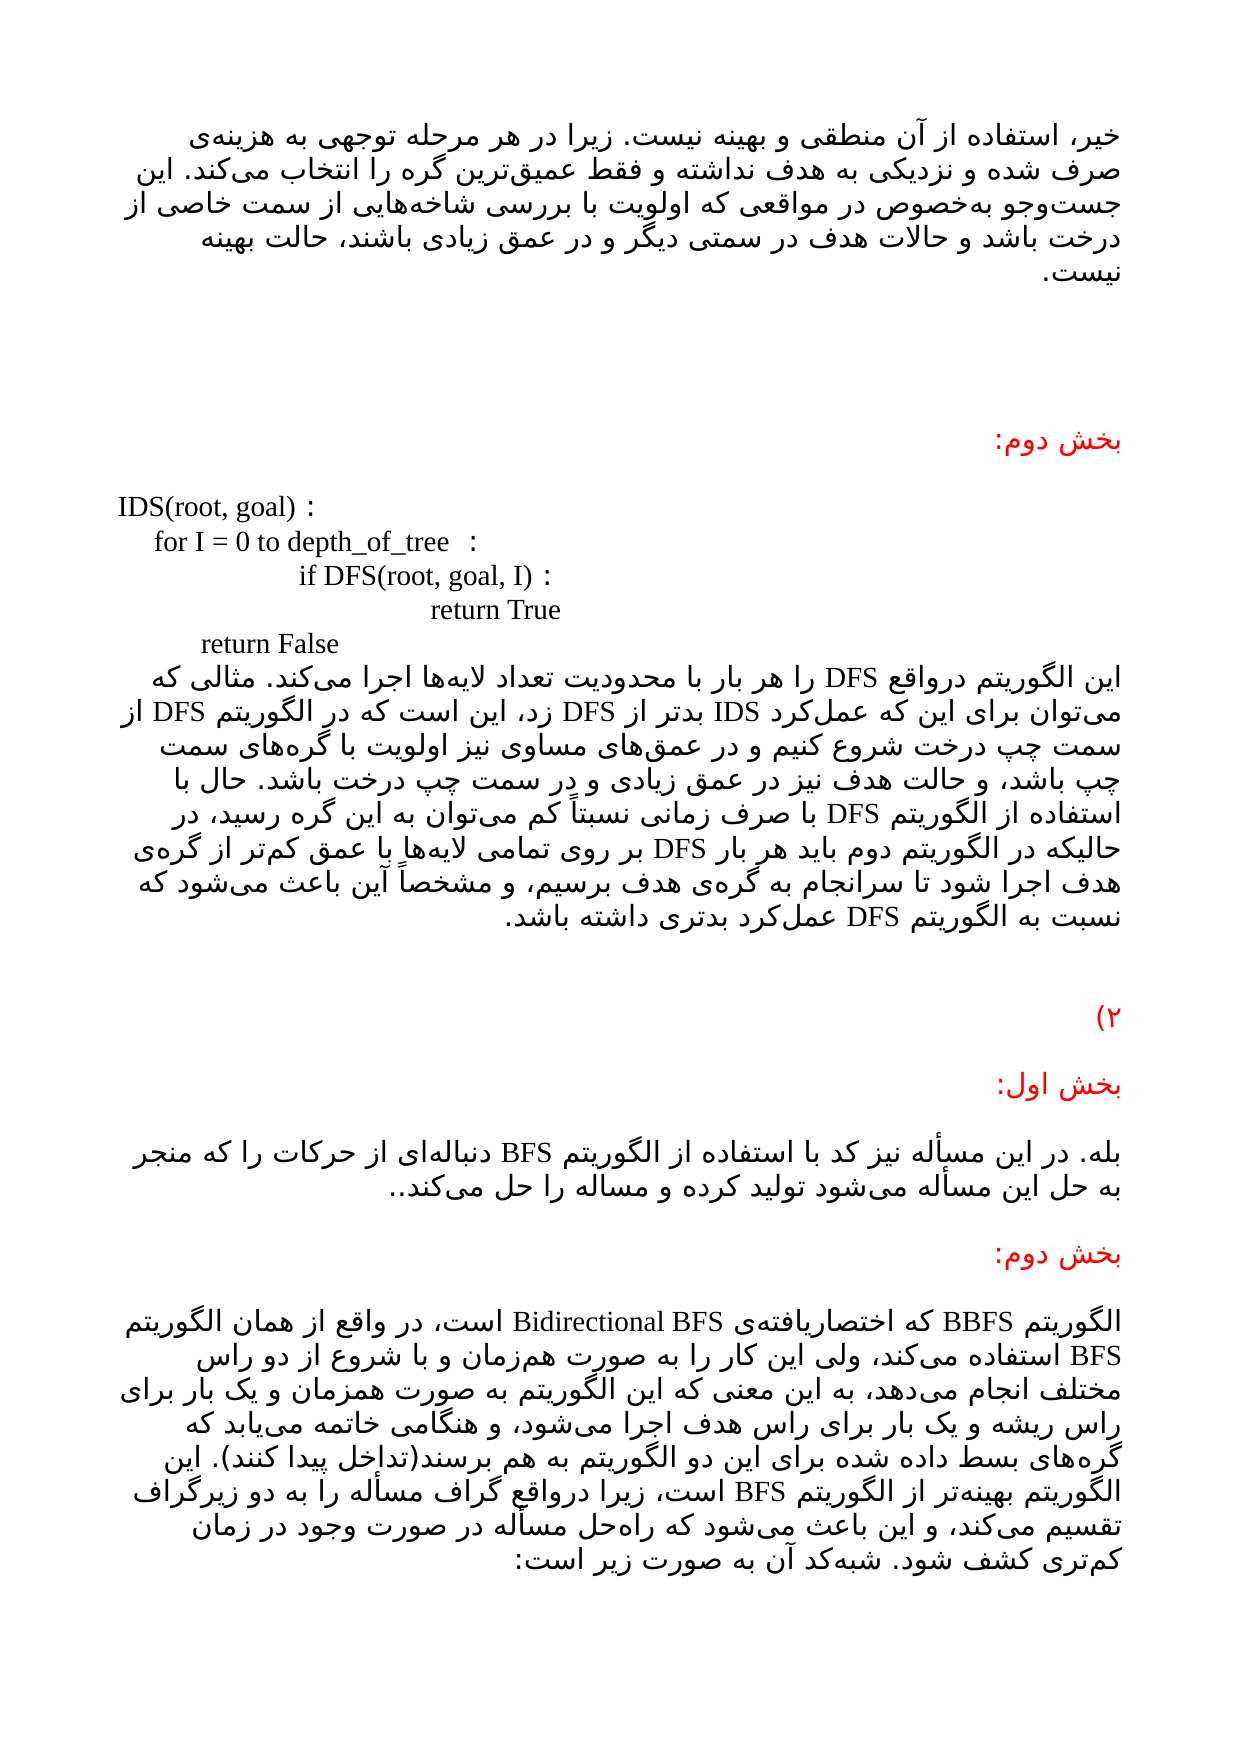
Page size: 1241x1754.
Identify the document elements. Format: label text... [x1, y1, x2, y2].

text الگوریتم BBFS که اختصاریافته‌ی Bidirectional BFS است، در‌ واقع از همان الگوریتم BFS استفاده می‌کند، ولی این کار را به صورت هم‌زمان و با شروع از دو راس مختلف انجام می‌دهد، به این معنی که این الگوریتم به صورت همزمان و یک بار برای راس ریشه و یک بار برای راس هدف اجرا می‌شود، و هنگامی خاتمه می‌یابد که گره‌های بسط داده شده برای این دو الگوریتم به هم برسند(تداخل پیدا کنند). این الگوریتم بهینه‌تر از الگوریتم BFS است، زیرا در‌واقع گراف مسأله را به دو زیرگراف تقسیم می‌کند، و این باعث می‌شود که راه‌حل مسأله در صورت وجود در زمان کم‌تری کشف شود. شبه‌کد آن به صورت زیر است: [118, 1304, 1122, 1577]
text بخش اول: [118, 1068, 1122, 1102]
text : IDS(root, goal) [118, 489, 1122, 524]
text بخش دوم: [118, 422, 1122, 456]
text return False [118, 626, 1122, 660]
text ۲) [118, 1000, 1122, 1034]
text این الگوریتم در‌واقع DFS را هر بار با محدودیت تعداد لایه‌ها اجرا می‌کند. مثالی که می‌توان برای این که عمل‌کرد IDS بدتر از DFS زد، این است که در الگوریتم DFS از سمت چپ درخت شروع کنیم و در عمق‌های مساوی نیز اولویت با گره‌های سمت چپ باشد، و حالت هدف نیز در عمق زیادی و در سمت چپ درخت باشد. حال با استفاده از الگوریتم DFS با صرف زمانی نسبتاً کم می‌توان به این گره رسید، در حالیکه در الگوریتم دوم باید هر بار DFS بر روی تمامی لایه‌ها با عمق کم‌تر از گره‌ی هدف اجرا شود تا سرانجام به گره‌ی هدف برسیم، و مشخصاً آین باعث می‌شود که نسبت به الگوریتم DFS عمل‌کرد بدتری داشته باشد. [118, 660, 1122, 933]
text خیر، استفاده از آن منطقی و بهینه نیست. زیرا در هر مرحله توجهی به هزینه‌ی صرف شده و نزدیکی به هدف نداشته و فقط عمیق‌ترین گره را انتخاب می‌کند. این جست‌وجو به‌خصوص در مواقعی که اولویت با بررسی شاخه‌هایی از سمت خاصی از درخت باشد و حالات هدف در سمتی دیگر و در عمق زیادی باشند، حالت بهینه نیست. [118, 118, 1122, 288]
text : for I = 0 to depth_of_tree [118, 524, 1122, 558]
text : if DFS(root, goal, I) [118, 558, 1122, 592]
text بله. در این مسأله نیز کد با استفاده از الگوریتم BFS دنباله‌ای از حرکات را که منجر به حل این مسأله می‌شود تولید کرده و مساله را حل می‌کند.. [118, 1135, 1122, 1203]
text return True [118, 592, 1122, 626]
text بخش دوم: [118, 1237, 1122, 1271]
